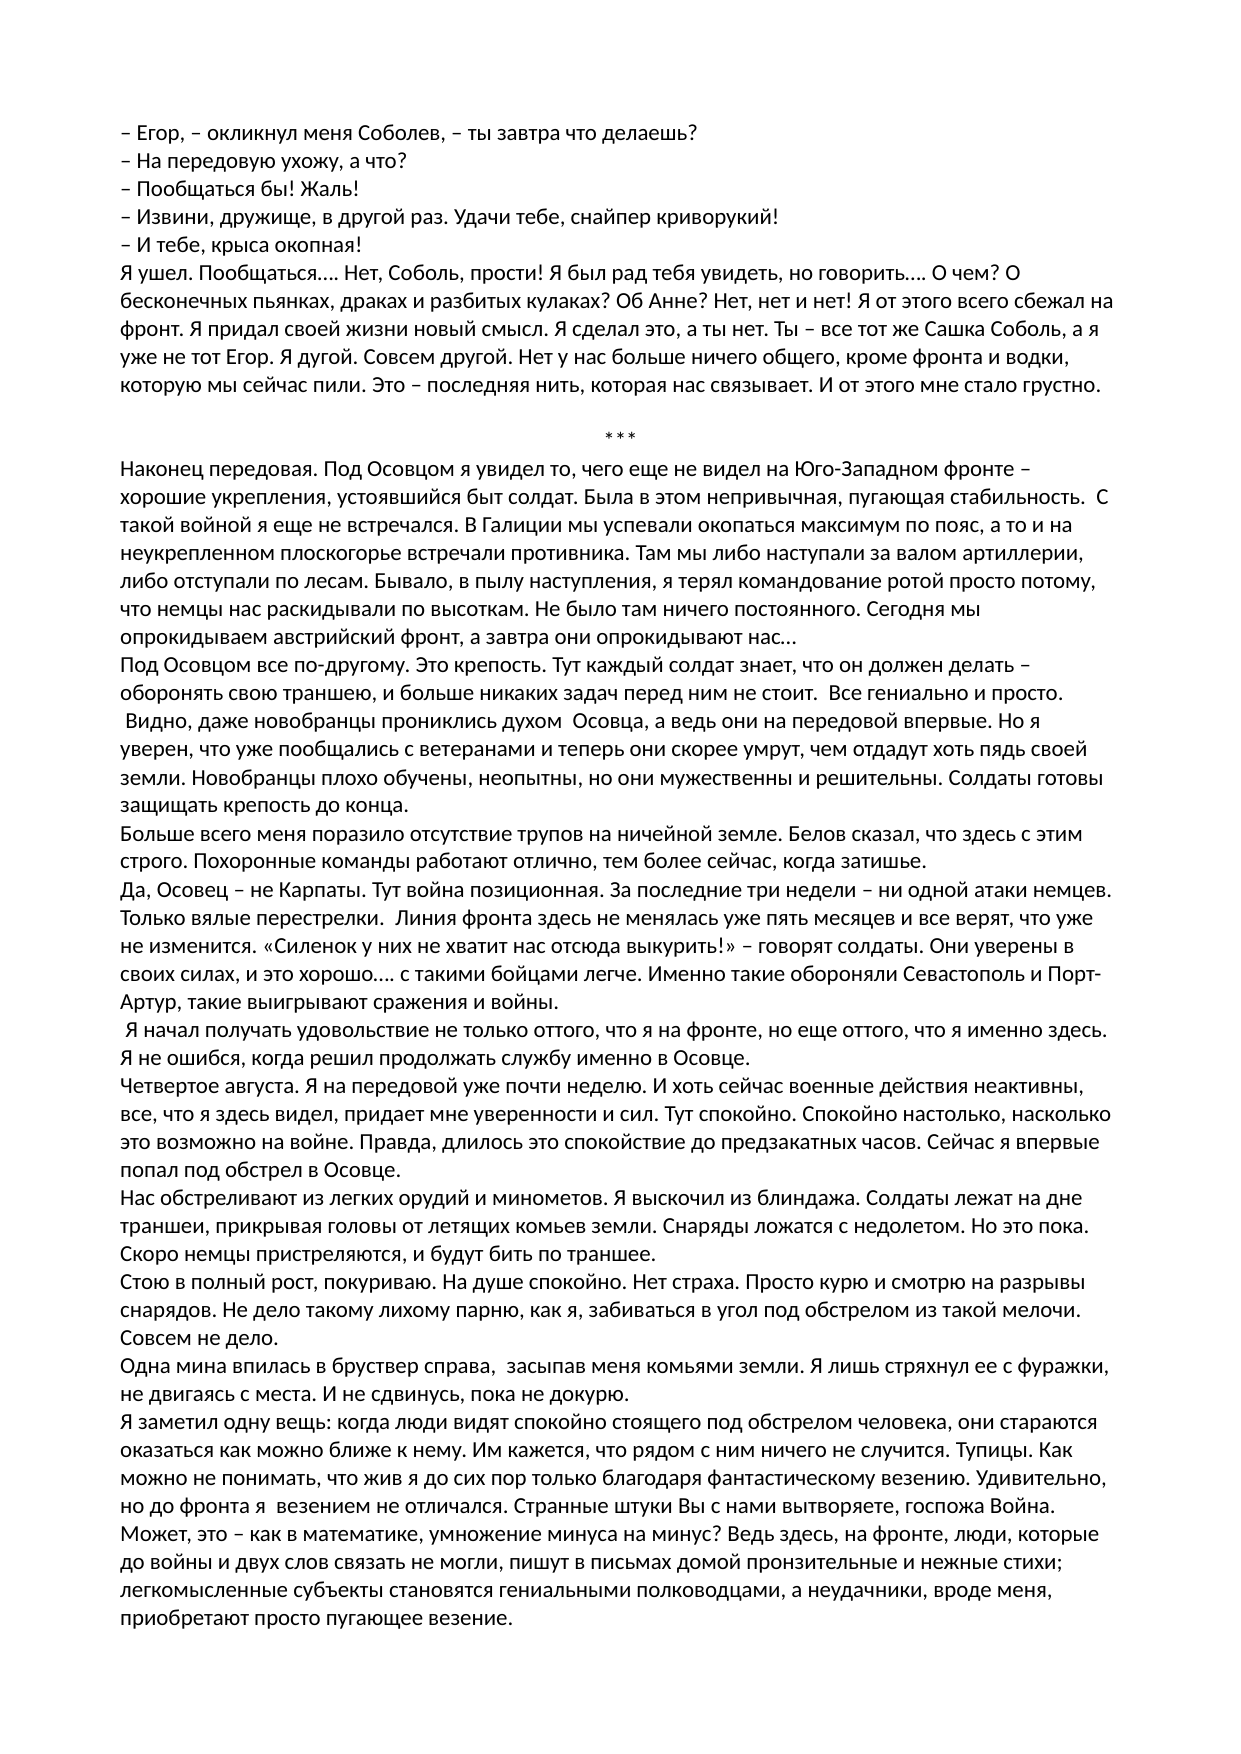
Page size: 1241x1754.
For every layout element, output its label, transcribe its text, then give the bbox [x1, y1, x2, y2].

text Четвертое августа. Я на передовой уже почти неделю. И хоть сейчас военные действия неактивны, все, что я здесь видел, придает мне уверенности и сил. Тут спокойно. Спокойно настолько, насколько это возможно на войне. Правда, длилось это спокойствие до предзакатных часов. Сейчас я впервые попал под обстрел в Осовце. [120, 1071, 1120, 1183]
text Да, Осовец – не Карпаты. Тут война позиционная. За последние три недели – ни одной атаки немцев. Только вялые перестрелки. Линия фронта здесь не менялась уже пять месяцев и все верят, что уже не изменится. «Силенок у них не хватит нас отсюда выкурить!» – говорят солдаты. Они уверены в своих силах, и это хорошо…. с такими бойцами легче. Именно такие обороняли Севастополь и Порт-Артур, такие выигрывают сражения и войны. [120, 875, 1120, 1015]
text Под Осовцом все по-другому. Это крепость. Тут каждый солдат знает, что он должен делать – оборонять свою траншею, и больше никаких задач перед ним не стоит. Все гениально и просто. [120, 651, 1120, 707]
text Нас обстреливают из легких орудий и минометов. Я выскочил из блиндажа. Солдаты лежат на дне траншеи, прикрывая головы от летящих комьев земли. Снаряды ложатся с недолетом. Но это пока. Скоро немцы пристреляются, и будут бить по траншее. [120, 1183, 1120, 1267]
text Стою в полный рост, покуриваю. На душе спокойно. Нет страха. Просто курю и смотрю на разрывы снарядов. Не дело такому лихому парню, как я, забиваться в угол под обстрелом из такой мелочи. Совсем не дело. [120, 1267, 1120, 1351]
text *** [120, 426, 1120, 454]
text Я заметил одну вещь: когда люди видят спокойно стоящего под обстрелом человека, они стараются оказаться как можно ближе к нему. Им кажется, что рядом с ним ничего не случится. Тупицы. Как можно не понимать, что жив я до сих пор только благодаря фантастическому везению. Удивительно, но до фронта я везением не отличался. Странные штуки Вы с нами вытворяете, госпожа Война. Может, это – как в математике, умножение минуса на минус? Ведь здесь, на фронте, люди, которые до войны и двух слов связать не могли, пишут в письмах домой пронзительные и нежные стихи; легкомысленные субъекты становятся гениальными полководцами, а неудачники, вроде меня, приобретают просто пугающее везение. [120, 1407, 1120, 1631]
text – Пообщаться бы! Жаль! [120, 174, 1120, 202]
text Я начал получать удовольствие не только оттого, что я на фронте, но еще оттого, что я именно здесь. Я не ошибся, когда решил продолжать службу именно в Осовце. [120, 1015, 1120, 1071]
text – На передовую ухожу, а что? [120, 146, 1120, 174]
text – Егор, – окликнул меня Соболев, – ты завтра что делаешь? [120, 118, 1120, 146]
text Больше всего меня поразило отсутствие трупов на ничейной земле. Белов сказал, что здесь с этим строго. Похоронные команды работают отлично, тем более сейчас, когда затишье. [120, 819, 1120, 875]
text Видно, даже новобранцы прониклись духом Осовца, а ведь они на передовой впервые. Но я уверен, что уже пообщались с ветеранами и теперь они скорее умрут, чем отдадут хоть пядь своей земли. Новобранцы плохо обучены, неопытны, но они мужественны и решительны. Солдаты готовы защищать крепость до конца. [120, 707, 1120, 819]
text Наконец передовая. Под Осовцом я увидел то, чего еще не видел на Юго-Западном фронте – хорошие укрепления, устоявшийся быт солдат. Была в этом непривычная, пугающая стабильность. С такой войной я еще не встречался. В Галиции мы успевали окопаться максимум по пояс, а то и на неукрепленном плоскогорье встречали противника. Там мы либо наступали за валом артиллерии, либо отступали по лесам. Бывало, в пылу наступления, я терял командование ротой просто потому, что немцы нас раскидывали по высоткам. Не было там ничего постоянного. Сегодня мы опрокидываем австрийский фронт, а завтра они опрокидывают нас… [120, 454, 1120, 651]
text – Извини, дружище, в другой раз. Удачи тебе, снайпер криворукий! [120, 202, 1120, 230]
text Я ушел. Пообщаться…. Нет, Соболь, прости! Я был рад тебя увидеть, но говорить…. О чем? О бесконечных пьянках, драках и разбитых кулаках? Об Анне? Нет, нет и нет! Я от этого всего сбежал на фронт. Я придал своей жизни новый смысл. Я сделал это, а ты нет. Ты – все тот же Сашка Соболь, а я уже не тот Егор. Я дугой. Совсем другой. Нет у нас больше ничего общего, кроме фронта и водки, которую мы сейчас пили. Это – последняя нить, которая нас связывает. И от этого мне стало грустно. [120, 258, 1120, 398]
text Одна мина впилась в бруствер справа, засыпав меня комьями земли. Я лишь стряхнул ее с фуражки, не двигаясь с места. И не сдвинусь, пока не докурю. [120, 1351, 1120, 1407]
text – И тебе, крыса окопная! [120, 230, 1120, 258]
